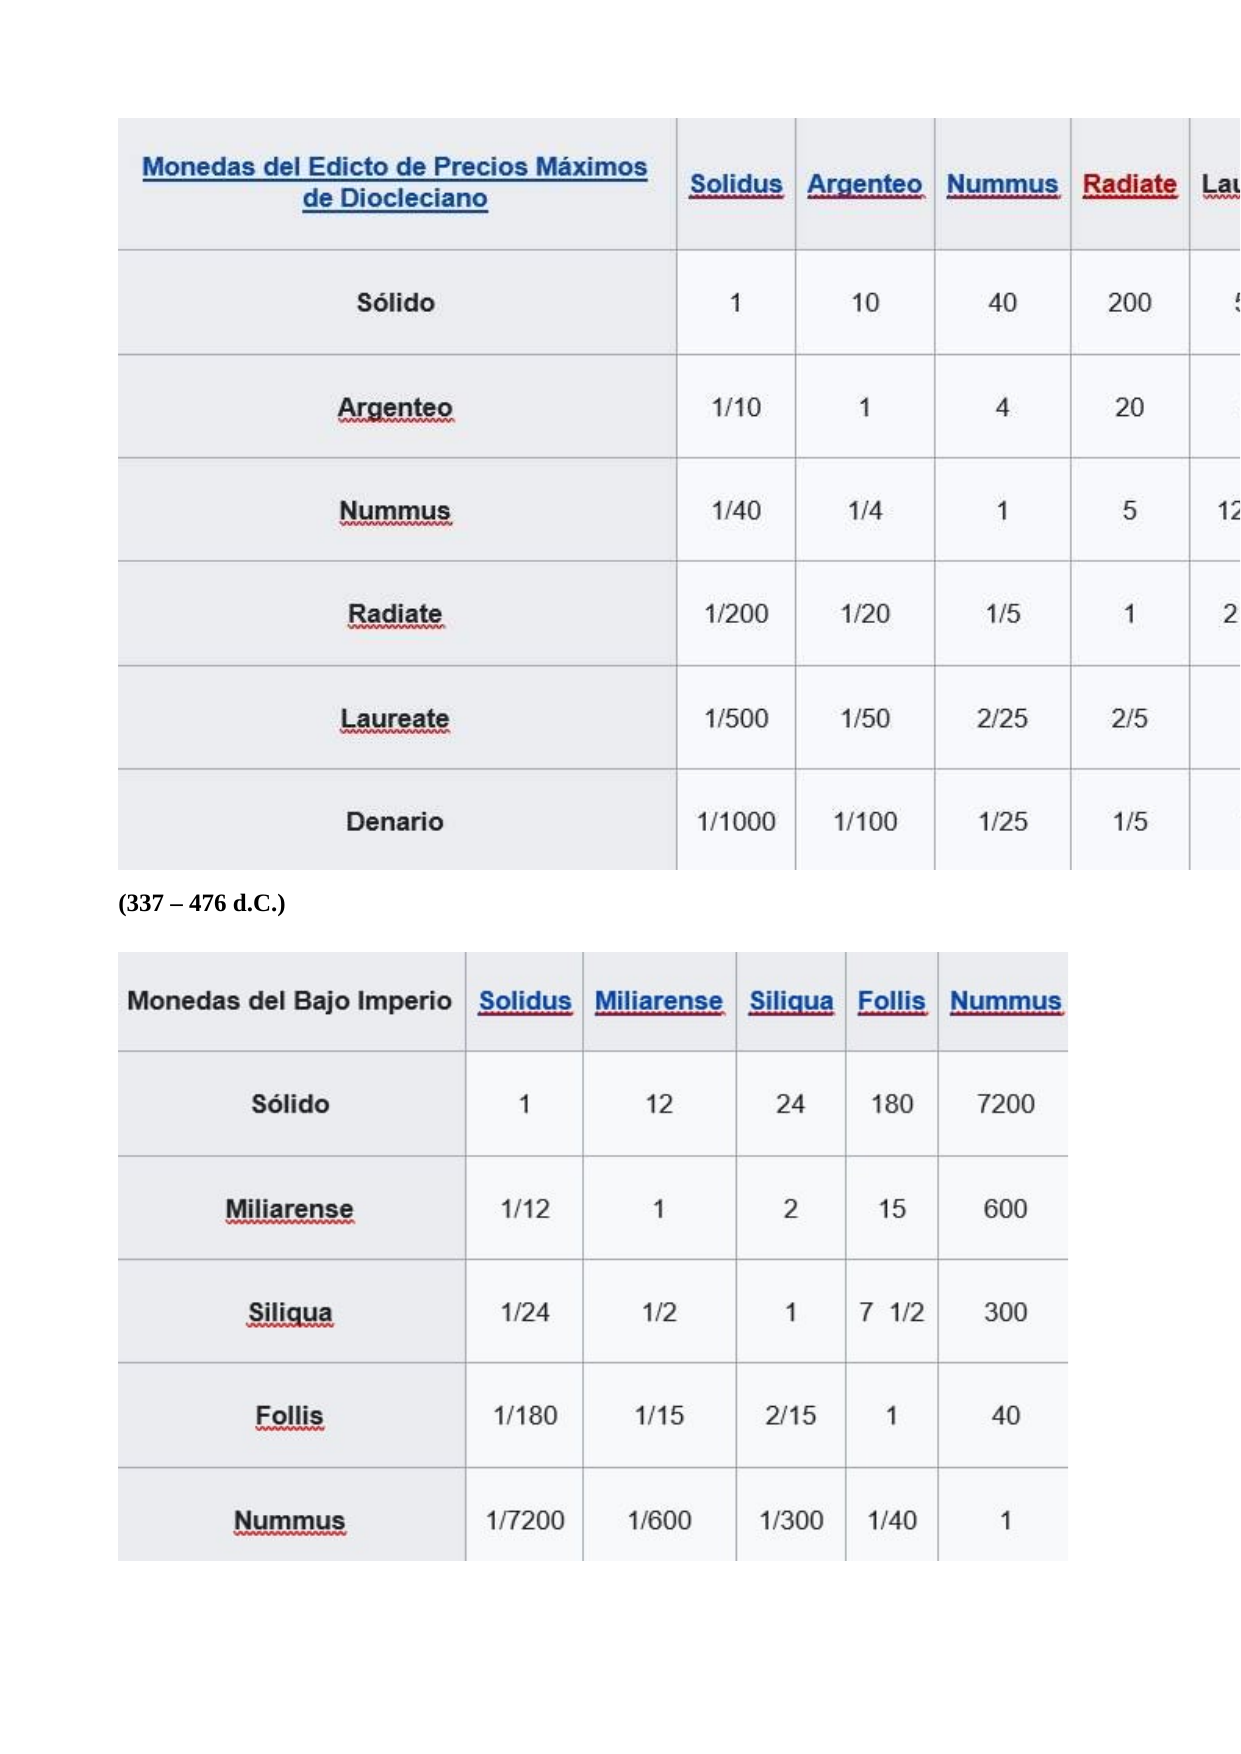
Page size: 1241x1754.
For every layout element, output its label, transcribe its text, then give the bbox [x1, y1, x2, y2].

picture [118, 952, 1069, 1561]
text (337 – 476 d.C.) [118, 888, 1122, 917]
picture [118, 118, 1241, 870]
